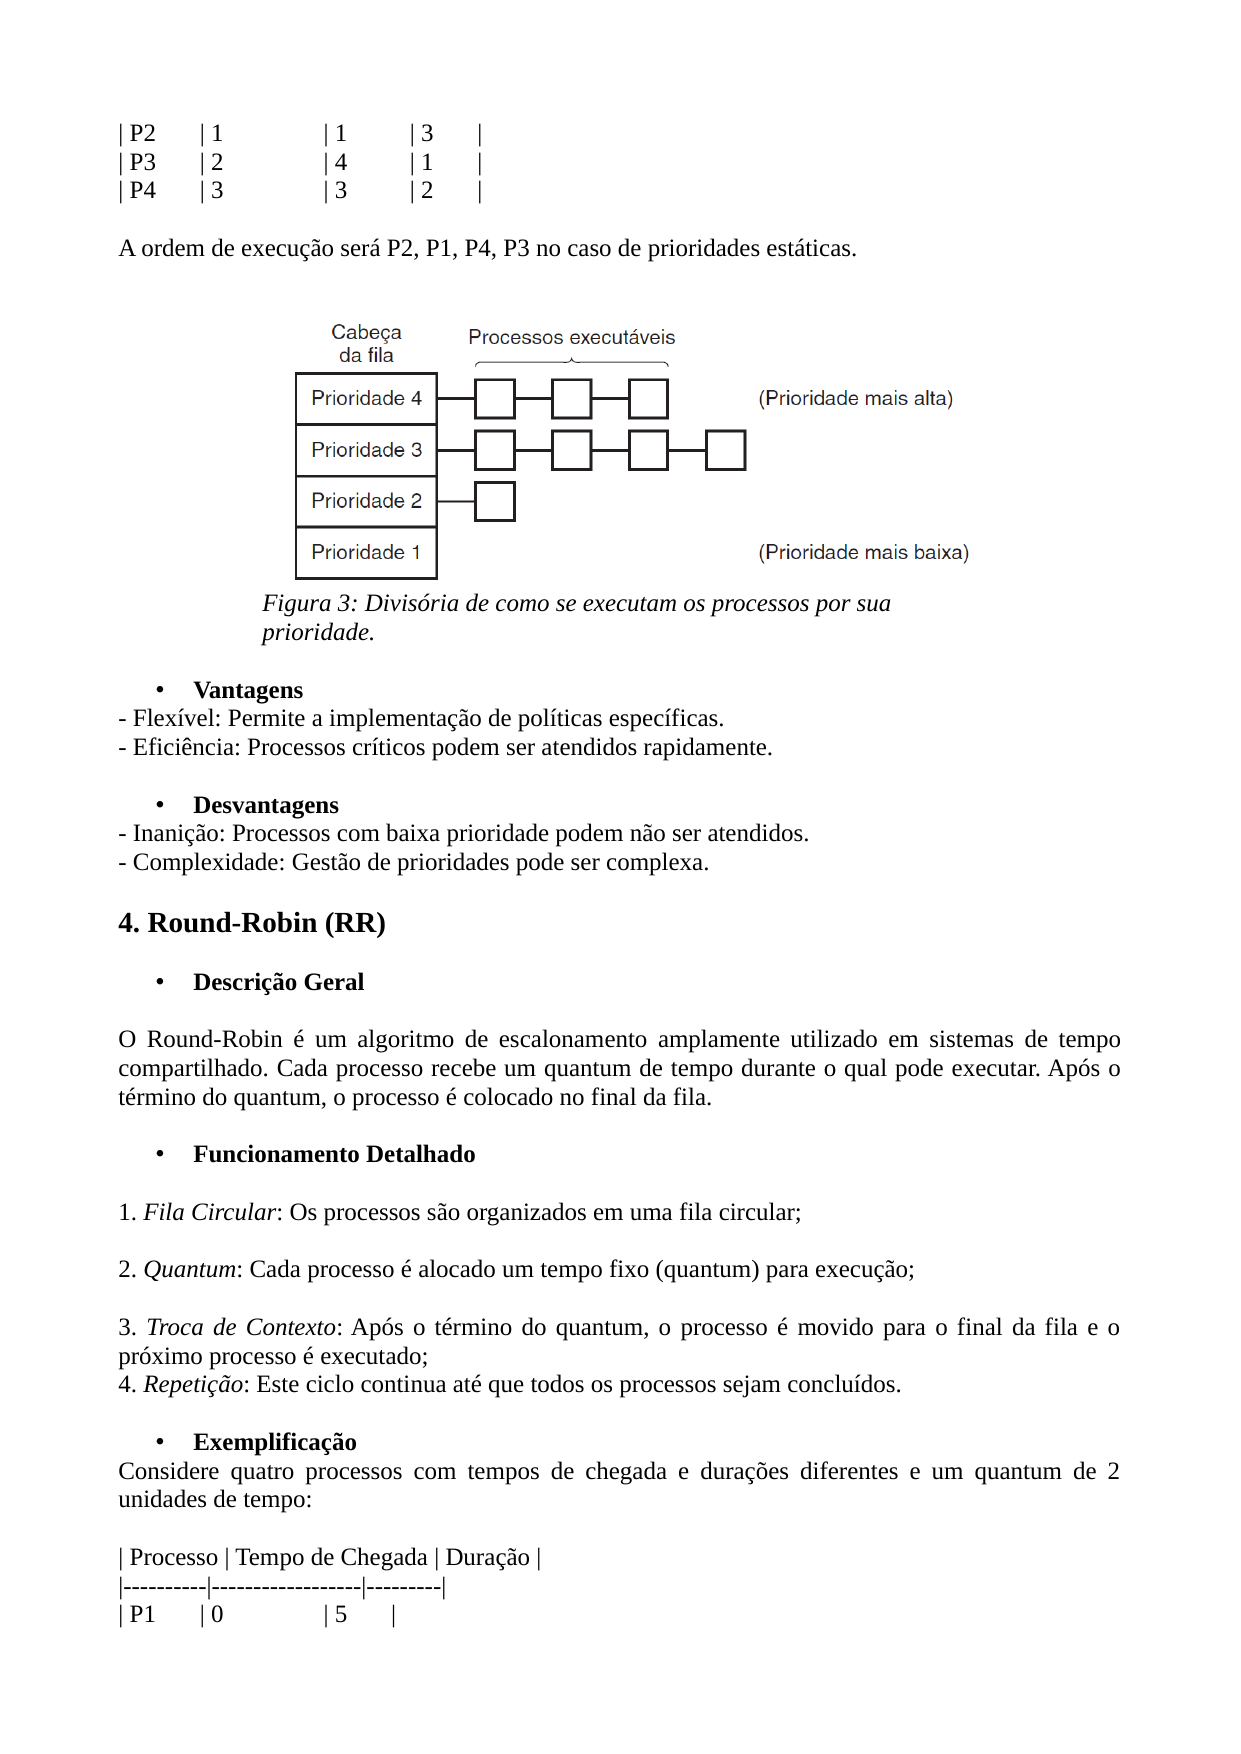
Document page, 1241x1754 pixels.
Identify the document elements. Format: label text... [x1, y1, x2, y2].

text - Flexível: Permite a implementação de políticas específicas. [118, 703, 1122, 732]
text - Eficiência: Processos críticos podem ser atendidos rapidamente. [118, 732, 1122, 761]
text 2. Quantum: Cada processo é alocado um tempo fixo (quantum) para execução; [118, 1254, 1122, 1283]
text O Round-Robin é um algoritmo de escalonamento amplamente utilizado em sistemas de tempo compartilhado. Cada processo recebe um quantum de tempo durante o qual pode executar. Após o término do quantum, o processo é colocado no final da fila. [118, 1024, 1122, 1111]
list Desvantagens [156, 790, 1122, 818]
text A ordem de execução será P2, P1, P4, P3 no caso de prioridades estáticas. [118, 233, 1122, 262]
picture [262, 303, 979, 589]
text Figura 3: Divisória de como se executam os processos por sua prioridade. [262, 589, 978, 646]
text | P4 | 3 | 3 | 2 | [118, 176, 1122, 204]
text | P1 | 0 | 5 | [118, 1599, 1122, 1628]
text |----------|------------------|---------| [118, 1571, 1122, 1599]
text - Inanição: Processos com baixa prioridade podem não ser atendidos. [118, 818, 1122, 847]
text | Processo | Tempo de Chegada | Duração | [118, 1542, 1122, 1571]
text 3. Troca de Contexto: Após o término do quantum, o processo é movido para o final da fila e o próximo processo é executado; [118, 1312, 1122, 1369]
list Exemplificação [156, 1427, 1122, 1456]
text Considere quatro processos com tempos de chegada e durações diferentes e um quantum de 2 unidades de tempo: [118, 1456, 1122, 1513]
text 1. Fila Circular: Os processos são organizados em uma fila circular; [118, 1197, 1122, 1226]
text 4. Repetição: Este ciclo continua até que todos os processos sejam concluídos. [118, 1369, 1122, 1398]
text | P3 | 2 | 4 | 1 | [118, 147, 1122, 176]
text - Complexidade: Gestão de prioridades pode ser complexa. [118, 847, 1122, 876]
text | P2 | 1 | 1 | 3 | [118, 118, 1122, 147]
list Vantagens [156, 675, 1122, 703]
list Descrição Geral [156, 967, 1122, 996]
text 4. Round-Robin (RR) [118, 905, 1122, 938]
list Funcionamento Detalhado [156, 1139, 1122, 1168]
